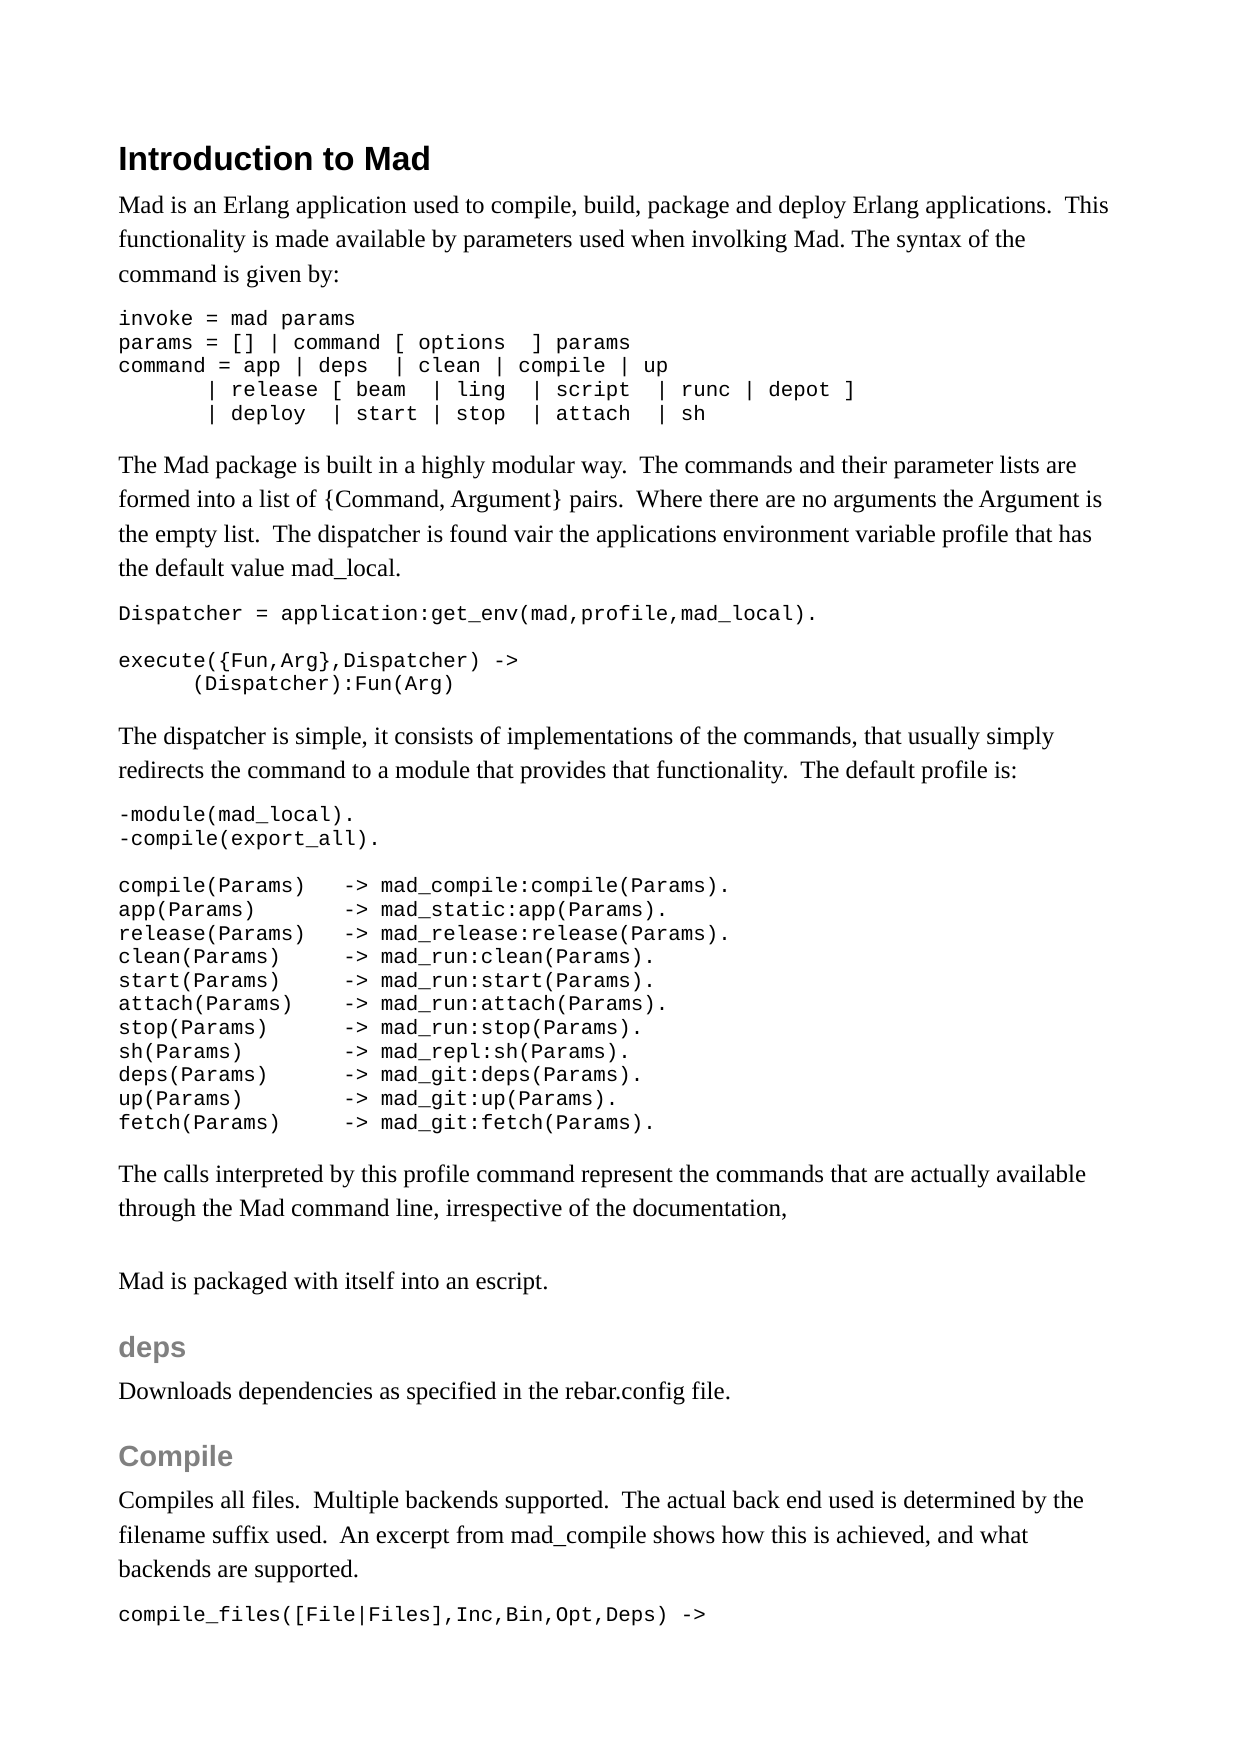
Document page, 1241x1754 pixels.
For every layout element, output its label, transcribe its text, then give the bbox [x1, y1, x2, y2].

text The calls interpreted by this profile command represent the commands that are actually available through the Mad command line, irrespective of the documentation, [118, 1159, 1122, 1222]
text stop(Params) -> mad_run:stop(Params). [118, 1017, 1122, 1041]
text deps(Params) -> mad_git:deps(Params). [118, 1064, 1122, 1088]
subtitle Compile [118, 1439, 1122, 1473]
text (Dispatcher):Fun(Arg) [118, 673, 1122, 697]
text invoke = mad params [118, 308, 1122, 332]
text compile_files([File|Files],Inc,Bin,Opt,Deps) -> [118, 1603, 1122, 1627]
text release(Params) -> mad_release:release(Params). [118, 922, 1122, 946]
text -compile(export_all). [118, 828, 1122, 852]
text | deploy | start | stop | attach | sh [118, 403, 1122, 426]
text -module(mad_local). [118, 804, 1122, 828]
text execute({Fun,Arg},Dispatcher) -> [118, 650, 1122, 673]
text Downloads dependencies as specified in the rebar.config file. [118, 1376, 1122, 1404]
text Dispatcher = application:get_env(mad,profile,mad_local). [118, 602, 1122, 626]
text start(Params) -> mad_run:start(Params). [118, 970, 1122, 993]
text Mad is packaged with itself into an escript. [118, 1266, 1122, 1295]
subtitle deps [118, 1330, 1122, 1363]
text params = [] | command [ options ] params [118, 332, 1122, 355]
text | release [ beam | ling | script | runc | depot ] [118, 379, 1122, 403]
text command = app | deps | clean | compile | up [118, 355, 1122, 379]
text up(Params) -> mad_git:up(Params). [118, 1088, 1122, 1112]
text Mad is an Erlang application used to compile, build, package and deploy Erlang applications. This functionality is made available by parameters used when involking Mad. The syntax of the command is given by: [118, 190, 1122, 288]
text The dispatcher is simple, it consists of implementations of the commands, that usually simply redirects the command to a module that provides that functionality. The default profile is: [118, 721, 1122, 784]
text Compiles all files. Multiple backends supported. The actual back end used is determined by the filename suffix used. An excerpt from mad_compile shows how this is achieved, and what backends are supported. [118, 1486, 1122, 1583]
subtitle Introduction to Mad [118, 139, 1122, 178]
text app(Params) -> mad_static:app(Params). [118, 899, 1122, 922]
text sh(Params) -> mad_repl:sh(Params). [118, 1041, 1122, 1064]
text clean(Params) -> mad_run:clean(Params). [118, 946, 1122, 970]
text compile(Params) -> mad_compile:compile(Params). [118, 875, 1122, 899]
text The Mad package is built in a highly modular way. The commands and their parameter lists are formed into a list of {Command, Argument} pairs. Where there are no arguments the Argument is the empty list. The dispatcher is found vair the applications environment variable profile that has the default value mad_local. [118, 450, 1122, 582]
text attach(Params) -> mad_run:attach(Params). [118, 993, 1122, 1017]
text fetch(Params) -> mad_git:fetch(Params). [118, 1112, 1122, 1135]
